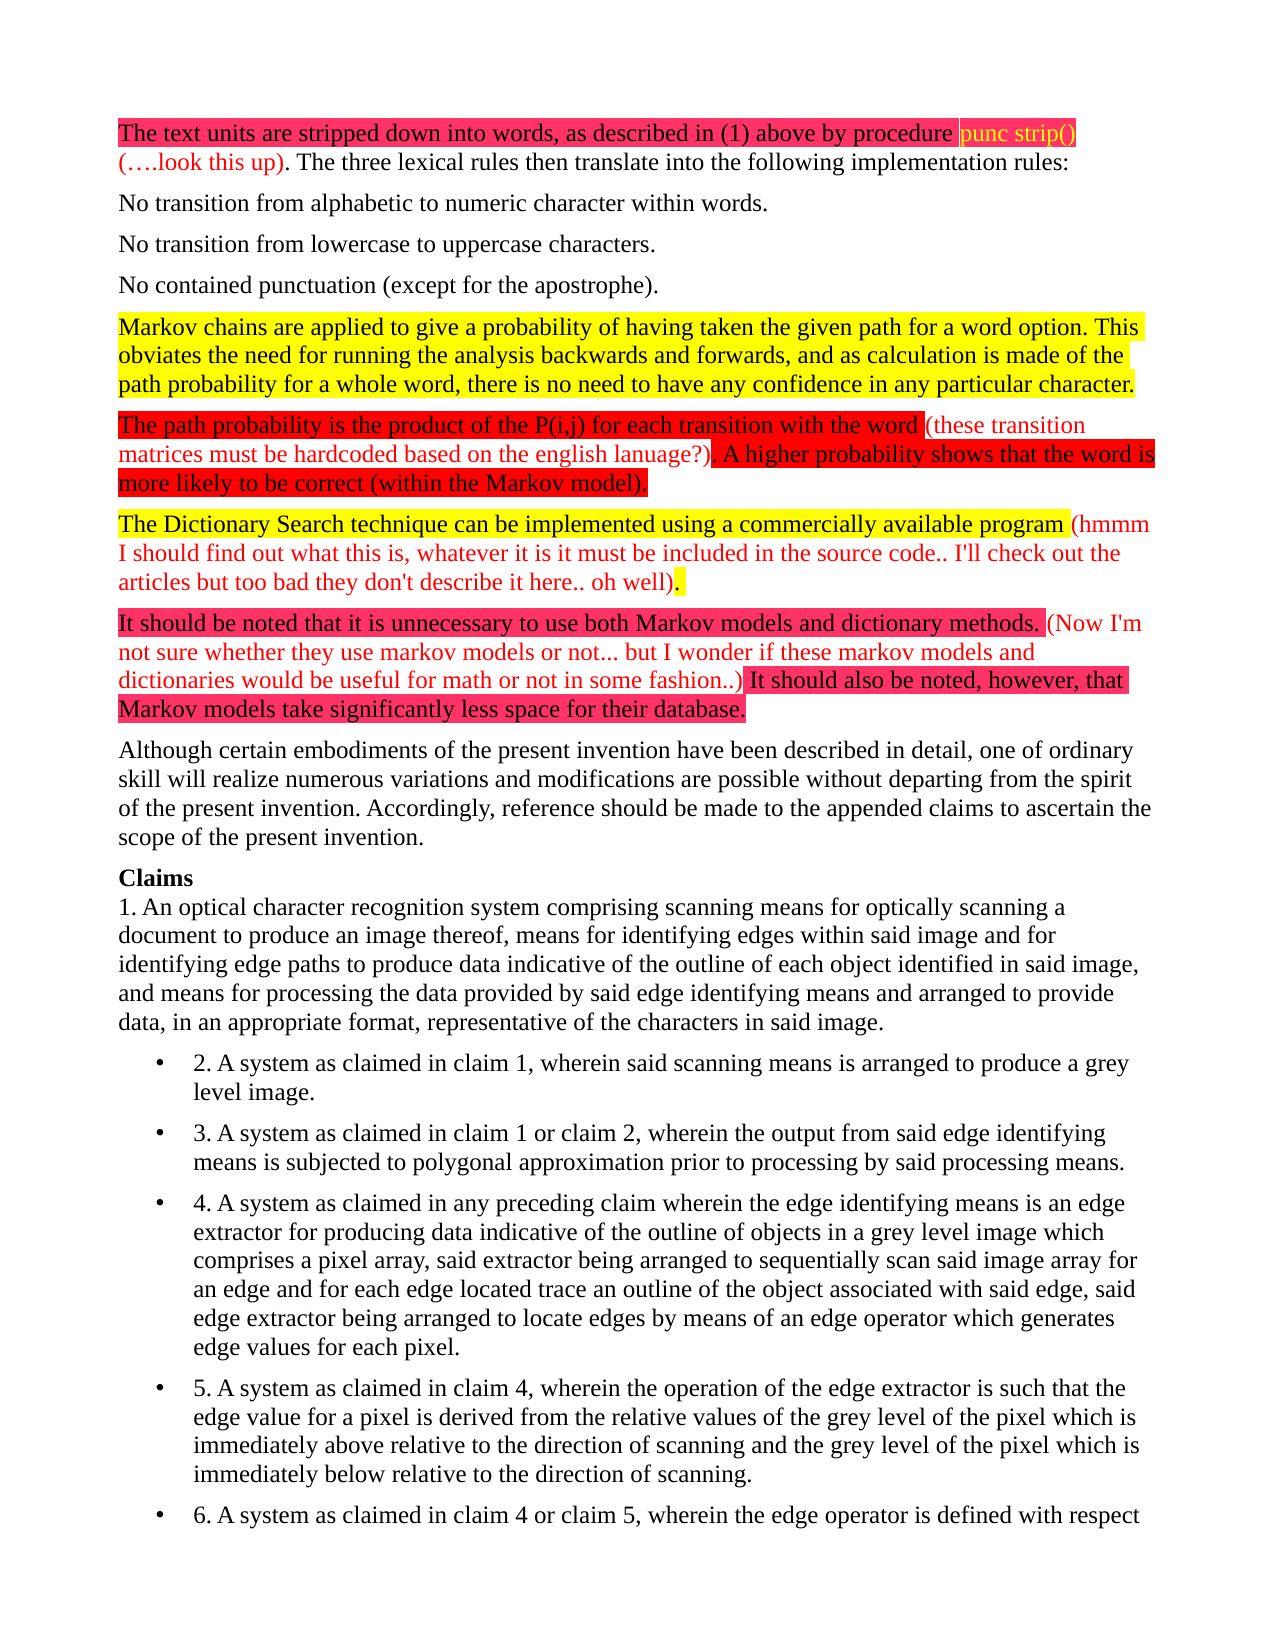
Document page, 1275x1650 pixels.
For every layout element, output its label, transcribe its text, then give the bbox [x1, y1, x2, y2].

text The path probability is the product of the P(i,j) for each transition with the word (these transition matrices must be hardcoded based on the english lanuage?). A higher probability shows that the word is more likely to be correct (within the Markov model). [118, 411, 1157, 497]
text The Dictionary Search technique can be implemented using a commercially available program (hmmm I should find out what this is, whatever it is it must be included in the source code.. I'll check out the articles but too bad they don't describe it here.. oh well). [118, 509, 1157, 596]
text No contained punctuation (except for the apostrophe). [118, 271, 1157, 299]
text Claims [118, 863, 1157, 892]
text No transition from lowercase to uppercase characters. [118, 229, 1157, 258]
list 2. A system as claimed in claim 1, wherein said scanning means is arranged to produce a grey level image. [156, 1048, 1157, 1106]
text 1. An optical character recognition system comprising scanning means for optically scanning a document to produce an image thereof, means for identifying edges within said image and for identifying edge paths to produce data indicative of the outline of each object identified in said image, and means for processing the data provided by said edge identifying means and arranged to provide data, in an appropriate format, representative of the characters in said image. [118, 892, 1157, 1036]
list 3. A system as claimed in claim 1 or claim 2, wherein the output from said edge identifying means is subjected to polygonal approximation prior to processing by said processing means. [156, 1118, 1157, 1176]
list 4. A system as claimed in any preceding claim wherein the edge identifying means is an edge extractor for producing data indicative of the outline of objects in a grey level image which comprises a pixel array, said extractor being arranged to sequentially scan said image array for an edge and for each edge located trace an outline of the object associated with said edge, said edge extractor being arranged to locate edges by means of an edge operator which generates edge values for each pixel. [156, 1188, 1157, 1361]
list 5. A system as claimed in claim 4, wherein the operation of the edge extractor is such that the edge value for a pixel is derived from the relative values of the grey level of the pixel which is immediately above relative to the direction of scanning and the grey level of the pixel which is immediately below relative to the direction of scanning. [156, 1373, 1157, 1488]
text It should be noted that it is unnecessary to use both Markov models and dictionary methods. (Now I'm not sure whether they use markov models or not... but I wonder if these markov models and dictionaries would be useful for math or not in some fashion..) It should also be noted, however, that Markov models take significantly less space for their database. [118, 608, 1157, 723]
text Markov chains are applied to give a probability of having taken the given path for a word option. This obviates the need for running the analysis backwards and forwards, and as calculation is made of the path probability for a whole word, there is no need to have any confidence in any particular character. [118, 312, 1157, 398]
list 6. A system as claimed in claim 4 or claim 5, wherein the edge operator is defined with respect [156, 1501, 1157, 1529]
text The text units are stripped down into words, as described in (1) above by procedure punc strip() (….look this up). The three lexical rules then translate into the following implementation rules: [118, 118, 1157, 176]
text Although certain embodiments of the present invention have been described in detail, one of ordinary skill will realize numerous variations and modifications are possible without departing from the spirit of the present invention. Accordingly, reference should be made to the appended claims to ascertain the scope of the present invention. [118, 736, 1157, 851]
text No transition from alphabetic to numeric character within words. [118, 188, 1157, 217]
